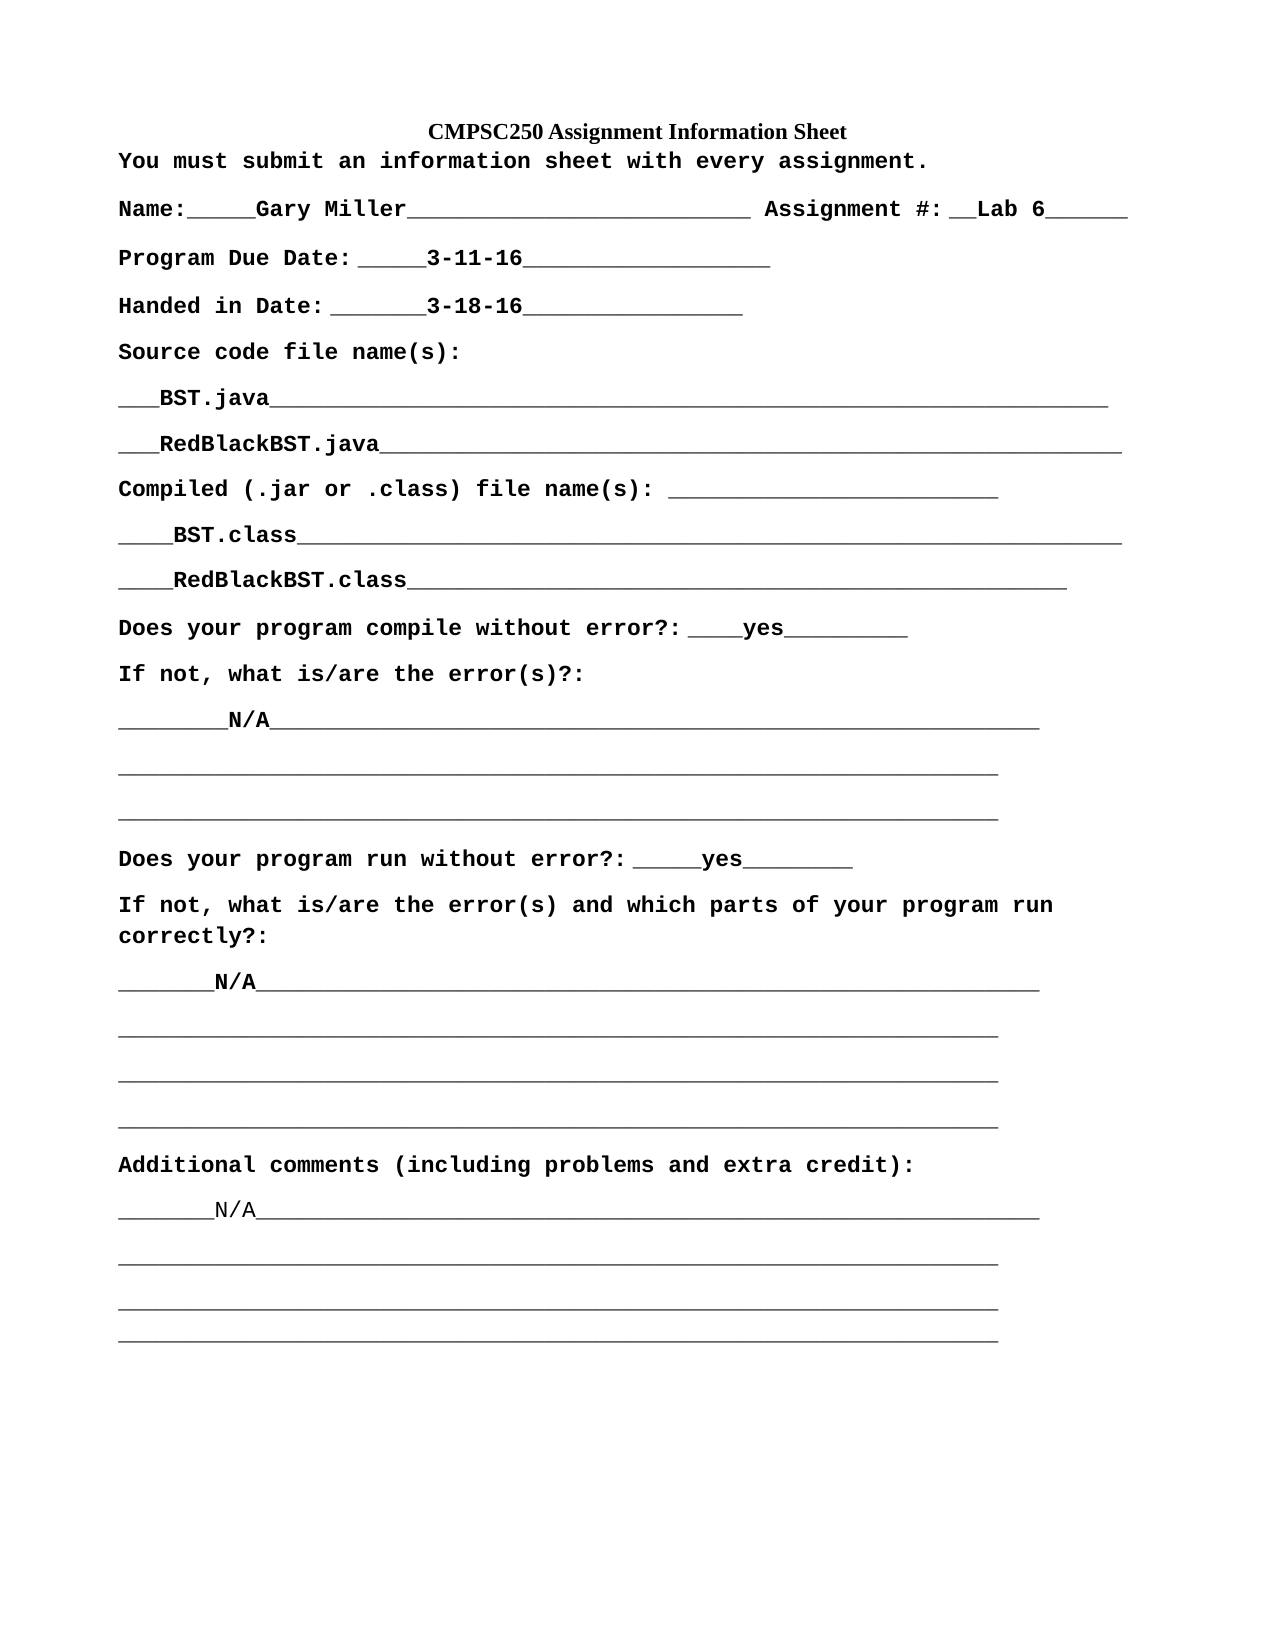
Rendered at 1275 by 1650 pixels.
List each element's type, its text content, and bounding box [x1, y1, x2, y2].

text Compiled (.jar or .class) file name(s): ________________________ [118, 477, 1157, 503]
text ___RedBlackBST.java______________________________________________________ [118, 432, 1157, 458]
text _______N/A_________________________________________________________ [118, 1198, 1157, 1224]
text You must submit an information sheet with every assignment. [118, 150, 1157, 176]
text _______N/A_________________________________________________________ [118, 970, 1157, 996]
text ________________________________________________________________ [118, 1290, 1157, 1316]
text ________________________________________________________________ [118, 754, 1157, 780]
text ________________________________________________________________ [118, 1107, 1157, 1133]
text ____BST.class____________________________________________________________ [118, 523, 1157, 549]
text ________________________________________________________________ [118, 1244, 1157, 1270]
text ________________________________________________________________ [118, 1016, 1157, 1042]
text Source code file name(s): [118, 341, 1157, 367]
text Program Due Date: _____3-11-16__________________ [118, 244, 1157, 272]
text CMPSC250 Assignment Information Sheet [118, 118, 1157, 144]
text Does your program run without error?: _____yes________ [118, 845, 1157, 873]
text Additional comments (including problems and extra credit): [118, 1153, 1157, 1179]
text If not, what is/are the error(s) and which parts of your program run correctly?: [118, 894, 1157, 951]
text Handed in Date: _______3-18-16________________ [118, 292, 1157, 320]
text Does your program compile without error?: ____yes_________ [118, 614, 1157, 643]
text ________N/A________________________________________________________ [118, 708, 1157, 734]
text ________________________________________________________________ [118, 1062, 1157, 1088]
text Name:_____Gary Miller_________________________ Assignment #: __Lab 6______ [118, 195, 1157, 223]
text ________________________________________________________________ [118, 800, 1157, 826]
text ____RedBlackBST.class________________________________________________ [118, 569, 1157, 595]
text ________________________________________________________________ [118, 1321, 1157, 1347]
text ___BST.java_____________________________________________________________ [118, 386, 1157, 412]
text If not, what is/are the error(s)?: [118, 663, 1157, 689]
